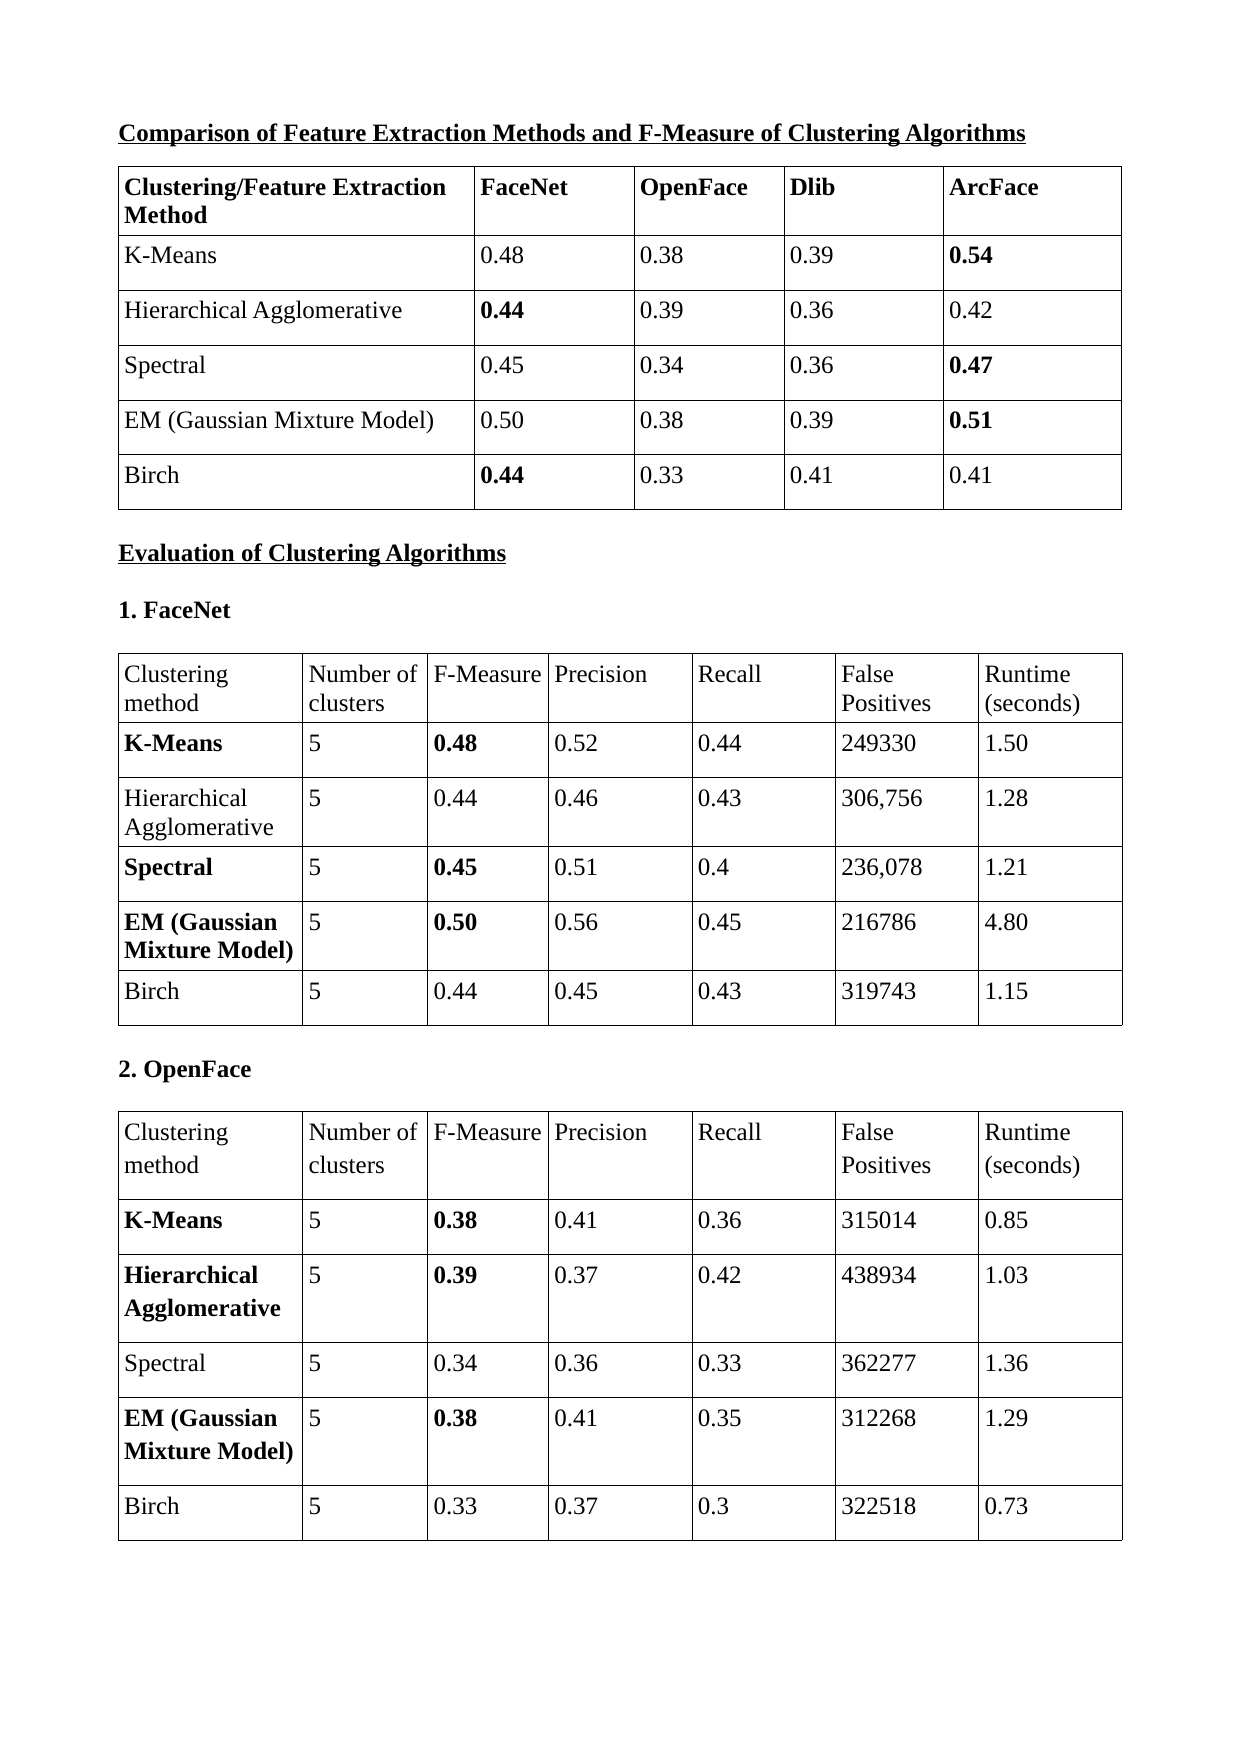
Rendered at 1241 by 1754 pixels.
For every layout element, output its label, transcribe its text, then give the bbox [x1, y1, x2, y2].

table_cell 5 [303, 723, 427, 777]
table_cell 0.36 [785, 346, 943, 399]
table_cell 5 [303, 1486, 427, 1540]
table_cell 0.37 [549, 1255, 692, 1342]
table_cell 216786 [836, 902, 978, 970]
table_header False Positives [836, 1112, 978, 1199]
table_cell Spectral [119, 1343, 302, 1397]
table_cell 0.43 [693, 971, 835, 1025]
table_cell 362277 [836, 1343, 978, 1397]
table_cell Birch [119, 1486, 302, 1540]
table_header Dlib [785, 167, 943, 235]
text 1. FaceNet [118, 596, 1122, 624]
table_cell Hierarchical Agglomerative [119, 778, 302, 846]
table_cell 0.39 [785, 236, 943, 290]
table_header Runtime (seconds) [979, 1112, 1122, 1199]
table_cell 1.03 [979, 1255, 1122, 1342]
table_cell 0.44 [693, 723, 835, 777]
table_cell 4.80 [979, 902, 1122, 970]
table_cell 0.50 [475, 401, 634, 454]
table_cell 0.37 [549, 1486, 692, 1540]
table_cell Spectral [119, 346, 474, 399]
table_cell 1.36 [979, 1343, 1122, 1397]
table_cell 0.42 [693, 1255, 835, 1342]
table_cell 0.38 [635, 401, 784, 454]
table_cell EM (Gaussian Mixture Model) [119, 401, 474, 454]
text Comparison of Feature Extraction Methods and F-Measure of Clustering Algorithms [118, 118, 1122, 147]
table_cell 249330 [836, 723, 978, 777]
table_cell 312268 [836, 1398, 978, 1485]
table_cell 5 [303, 902, 427, 970]
table_header Clustering method [119, 1112, 302, 1199]
table_cell 0.34 [428, 1343, 548, 1397]
table_cell 0.44 [475, 455, 634, 509]
table_cell 5 [303, 1200, 427, 1254]
table_header Clustering/Feature Extraction Method [119, 167, 474, 235]
table_cell 1.29 [979, 1398, 1122, 1485]
table_cell 0.52 [549, 723, 692, 777]
table_cell 0.45 [475, 346, 634, 399]
table_cell 0.44 [475, 291, 634, 344]
table_cell 0.73 [979, 1486, 1122, 1540]
table_cell 0.56 [549, 902, 692, 970]
table_cell 1.28 [979, 778, 1122, 846]
table_cell 0.44 [428, 971, 548, 1025]
table_cell Spectral [119, 847, 302, 901]
table_cell 0.45 [549, 971, 692, 1025]
table_cell EM (Gaussian Mixture Model) [119, 1398, 302, 1485]
table_header Precision [549, 1112, 692, 1199]
table_cell 236,078 [836, 847, 978, 901]
table_cell 0.51 [549, 847, 692, 901]
table_header Number of clusters [303, 654, 427, 722]
table_cell 0.41 [944, 455, 1121, 509]
table_cell Birch [119, 971, 302, 1025]
table_cell 0.38 [635, 236, 784, 290]
table_cell 5 [303, 1343, 427, 1397]
table_cell Hierarchical Agglomerative [119, 1255, 302, 1342]
table_cell 0.3 [693, 1486, 835, 1540]
table_cell 0.45 [693, 902, 835, 970]
table_cell 1.50 [979, 723, 1122, 777]
table_header ArcFace [944, 167, 1121, 235]
table_cell 0.54 [944, 236, 1121, 290]
table_cell 0.41 [785, 455, 943, 509]
table_cell 5 [303, 847, 427, 901]
table_cell 1.15 [979, 971, 1122, 1025]
table_cell K-Means [119, 236, 474, 290]
table_cell 0.47 [944, 346, 1121, 399]
table_header Clustering method [119, 654, 302, 722]
table_cell 0.33 [635, 455, 784, 509]
table_cell 0.43 [693, 778, 835, 846]
table_cell 0.48 [475, 236, 634, 290]
table_header F-Measure [428, 1112, 548, 1199]
table_cell 0.38 [428, 1200, 548, 1254]
table_cell 0.85 [979, 1200, 1122, 1254]
table_cell 0.50 [428, 902, 548, 970]
table_cell 0.36 [549, 1343, 692, 1397]
table_header OpenFace [635, 167, 784, 235]
table_cell 0.48 [428, 723, 548, 777]
table_header Recall [693, 1112, 835, 1199]
table_cell EM (Gaussian Mixture Model) [119, 902, 302, 970]
table_cell 0.39 [635, 291, 784, 344]
table_cell 0.41 [549, 1398, 692, 1485]
table_cell 0.33 [693, 1343, 835, 1397]
text 2. OpenFace [118, 1054, 1122, 1083]
table_cell 0.45 [428, 847, 548, 901]
table_cell 0.51 [944, 401, 1121, 454]
table_cell 306,756 [836, 778, 978, 846]
table_cell 0.36 [693, 1200, 835, 1254]
table_cell 5 [303, 778, 427, 846]
table_cell 0.46 [549, 778, 692, 846]
table_cell 315014 [836, 1200, 978, 1254]
table_cell 1.21 [979, 847, 1122, 901]
table_cell Birch [119, 455, 474, 509]
table_header F-Measure [428, 654, 548, 722]
table_cell 5 [303, 971, 427, 1025]
table_cell 0.38 [428, 1398, 548, 1485]
table_cell 0.33 [428, 1486, 548, 1540]
table_header Number of clusters [303, 1112, 427, 1199]
table_cell 5 [303, 1255, 427, 1342]
table_cell 0.44 [428, 778, 548, 846]
table_header False Positives [836, 654, 978, 722]
table_header Precision [549, 654, 692, 722]
table_cell Hierarchical Agglomerative [119, 291, 474, 344]
text Evaluation of Clustering Algorithms [118, 538, 1122, 567]
table_cell 0.34 [635, 346, 784, 399]
table_header FaceNet [475, 167, 634, 235]
table_cell 438934 [836, 1255, 978, 1342]
table_cell 0.39 [785, 401, 943, 454]
table_cell 0.4 [693, 847, 835, 901]
table_cell 5 [303, 1398, 427, 1485]
table_cell 0.39 [428, 1255, 548, 1342]
table_cell K-Means [119, 723, 302, 777]
table_header Recall [693, 654, 835, 722]
table_cell 0.41 [549, 1200, 692, 1254]
table_cell 322518 [836, 1486, 978, 1540]
table_header Runtime (seconds) [979, 654, 1122, 722]
table_cell K-Means [119, 1200, 302, 1254]
table_cell 0.35 [693, 1398, 835, 1485]
table_cell 0.42 [944, 291, 1121, 344]
table_cell 0.36 [785, 291, 943, 344]
table_cell 319743 [836, 971, 978, 1025]
